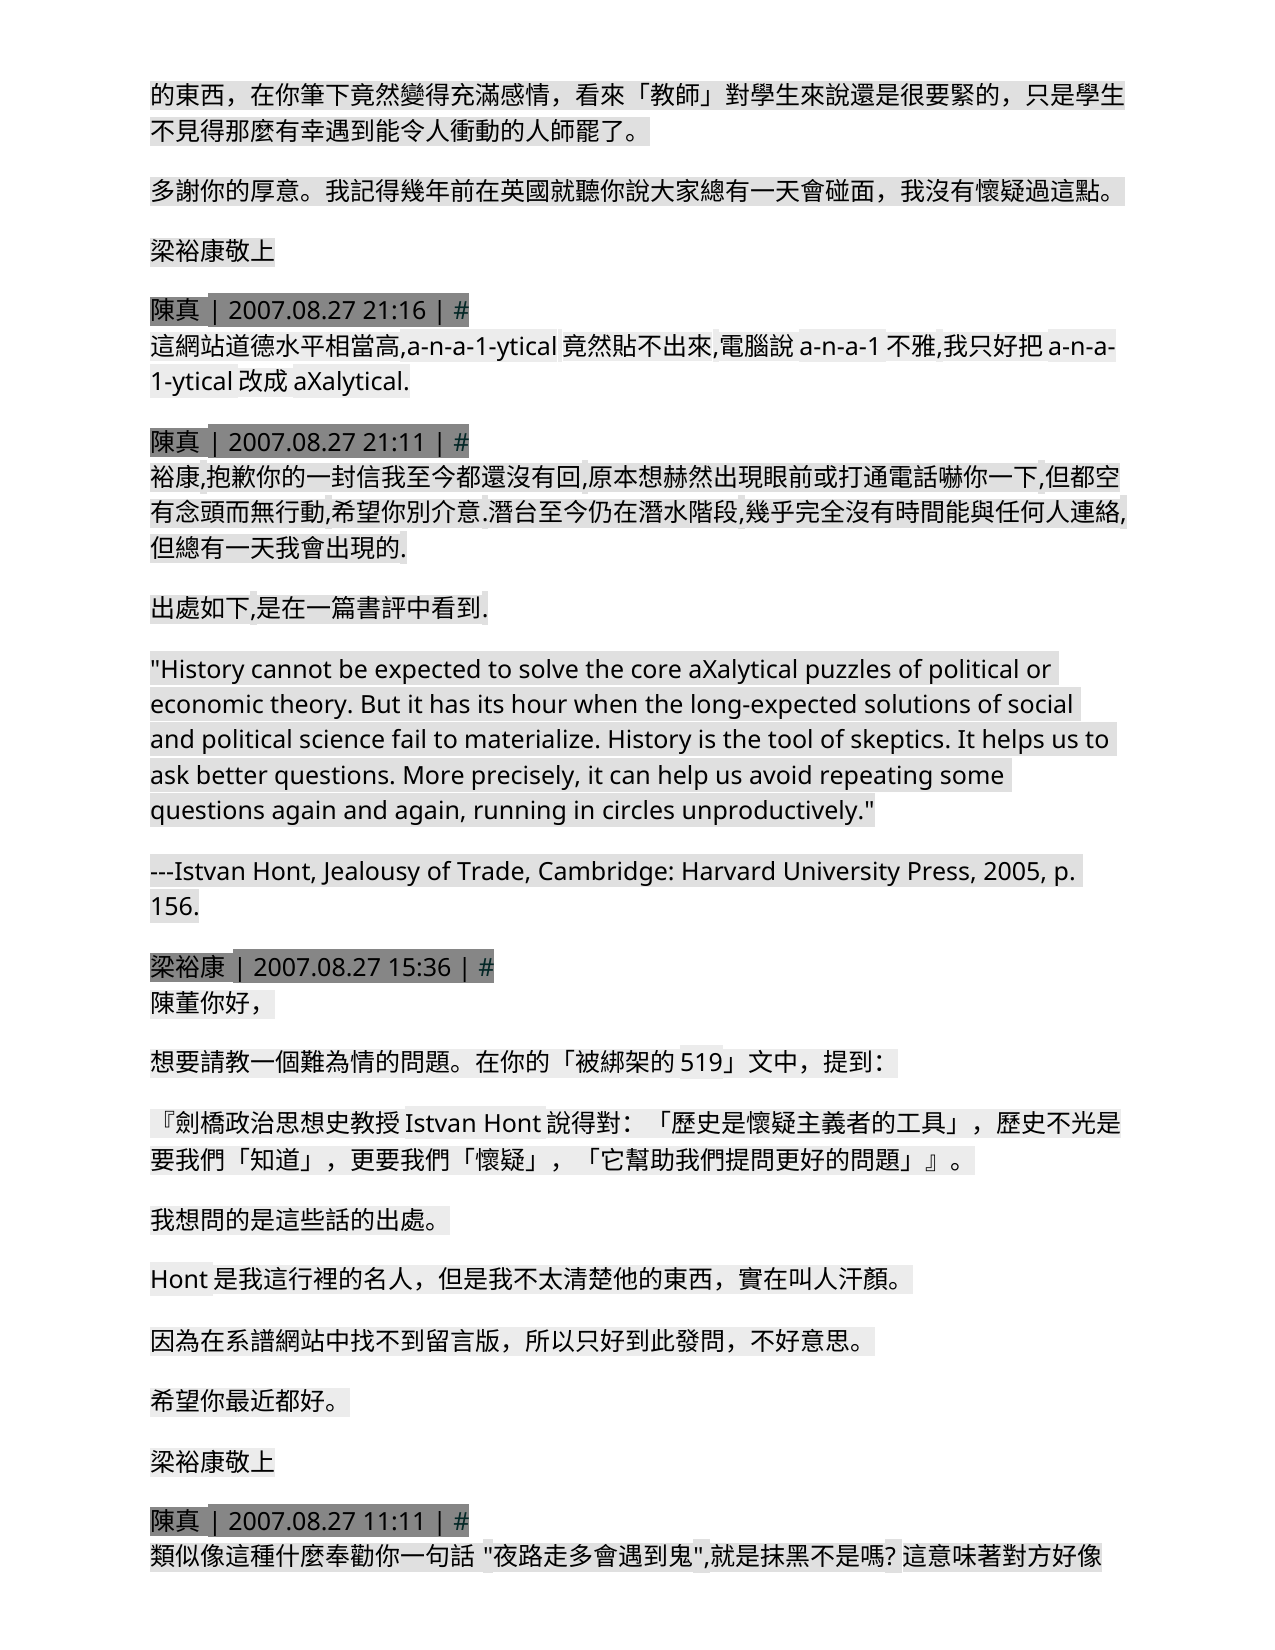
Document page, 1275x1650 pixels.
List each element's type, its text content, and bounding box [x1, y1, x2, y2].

text 希望你最近都好。 [150, 1381, 1125, 1417]
text ---Istvan Hont, Jealousy of Trade, Cambridge: Harvard University Press, 2005, p. 156. [150, 852, 1125, 923]
text 的東西，在你筆下竟然變得充滿感情，看來「教師」對學生來說還是很要緊的，只是學生不見得那麼有幸遇到能令人衝動的人師罷了。 [150, 75, 1125, 146]
text 梁裕康 | 2007.08.27 15:36 | # [150, 948, 1125, 983]
text 陳真 | 2007.08.27 21:11 | # [150, 423, 1125, 458]
text 這網站道德水平相當高,a-n-a-1-ytical竟然貼不出來,電腦說a-n-a-1不雅,我只好把a-n-a-1-ytical改成aXalytical. [150, 327, 1125, 398]
text 梁裕康敬上 [150, 1442, 1125, 1477]
text 陳真 | 2007.08.27 11:11 | # [150, 1502, 1125, 1537]
text "History cannot be expected to solve the core aXalytical puzzles of political or economic theory. But it has its hour when the long-expected solutions of social and political science fail to materialize. History is the tool of skeptics. It helps us to ask better questions. More precisely, it can help us avoid repeating some questions again and again, running in circles unproductively." [150, 650, 1125, 827]
text 類似像這種什麼奉勸你一句話 "夜路走多會遇到鬼",就是抹黑不是嗎? 這意味著對方好像 [150, 1537, 1125, 1573]
text 多謝你的厚意。我記得幾年前在英國就聽你說大家總有一天會碰面，我沒有懷疑過這點。 [150, 171, 1125, 206]
text 裕康,抱歉你的一封信我至今都還沒有回,原本想赫然出現眼前或打通電話嚇你一下,但都空有念頭而無行動,希望你別介意.潛台至今仍在潛水階段,幾乎完全沒有時間能與任何人連絡,但總有一天我會出現的. [150, 458, 1125, 564]
text 陳董你好， [150, 983, 1125, 1019]
text 我想問的是這些話的出處。 [150, 1200, 1125, 1235]
text 想要請教一個難為情的問題。在你的「被綁架的519」文中，提到： [150, 1044, 1125, 1079]
text 因為在系譜網站中找不到留言版，所以只好到此發問，不好意思。 [150, 1321, 1125, 1356]
text Hont是我這行裡的名人，但是我不太清楚他的東西，實在叫人汗顏。 [150, 1260, 1125, 1296]
text 陳真 | 2007.08.27 21:16 | # [150, 292, 1125, 327]
text 出處如下,是在一篇書評中看到. [150, 589, 1125, 625]
text 『劍橋政治思想史教授Istvan Hont說得對：「歷史是懷疑主義者的工具」，歷史不光是要我們「知道」，更要我們「懷疑」，「它幫助我們提問更好的問題」』。 [150, 1104, 1125, 1175]
text 梁裕康敬上 [150, 231, 1125, 267]
